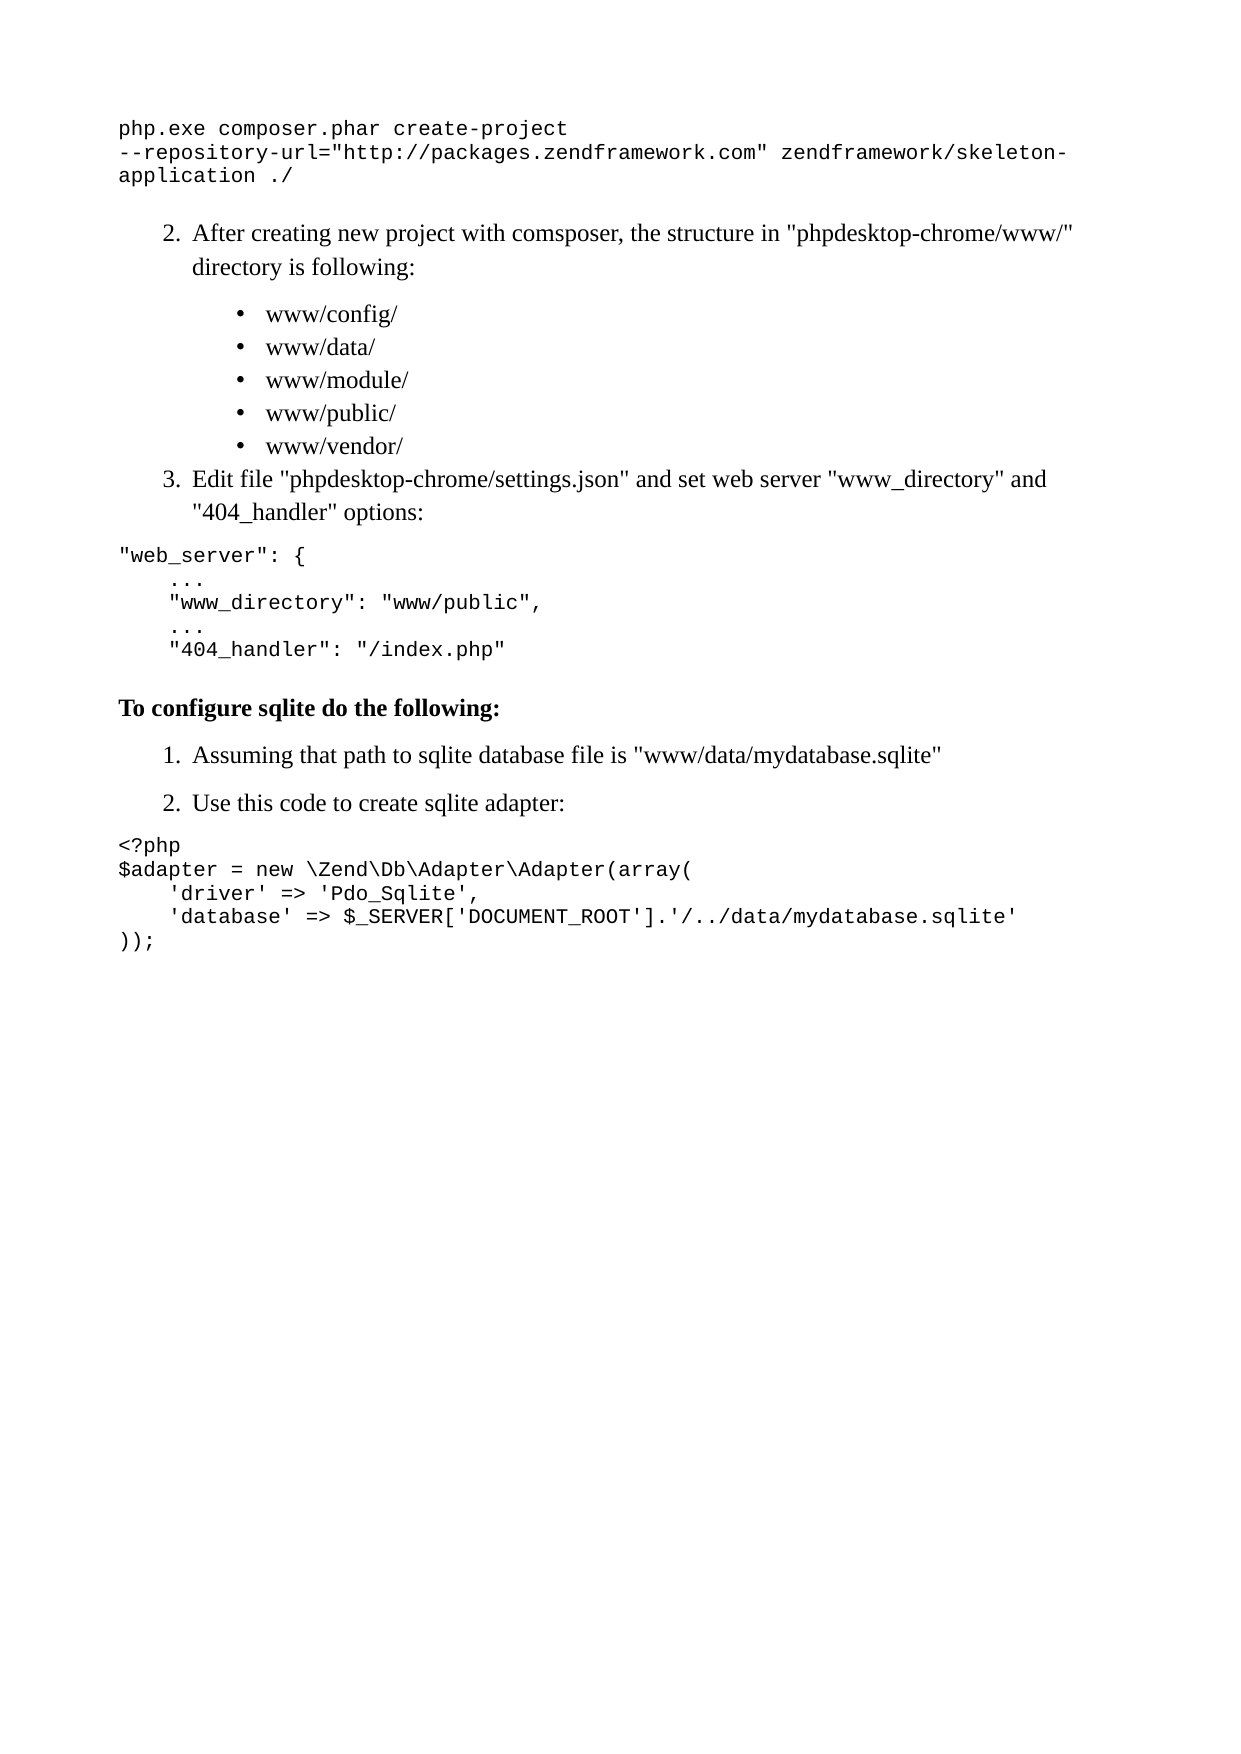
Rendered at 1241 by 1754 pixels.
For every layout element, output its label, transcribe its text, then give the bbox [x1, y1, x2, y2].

list Use this code to create sqlite adapter: [162, 788, 1122, 817]
text $adapter = new \Zend\Db\Adapter\Adapter(array( [118, 859, 1122, 883]
list www/vendor/ [236, 431, 1122, 460]
list www/public/ [236, 398, 1122, 427]
list www/module/ [236, 365, 1122, 394]
list www/config/ [236, 299, 1122, 328]
text "www_directory": "www/public", [118, 592, 1122, 616]
text ... [118, 568, 1122, 592]
text "404_handler": "/index.php" [118, 639, 1122, 663]
text php.exe composer.phar create-project --repository-url="http://packages.zendframework.com" zendframework/skeleton-application ./ [118, 118, 1122, 189]
text 'database' => $_SERVER['DOCUMENT_ROOT'].'/../data/mydatabase.sqlite' [118, 906, 1122, 930]
text ... [118, 616, 1122, 639]
text <?php [118, 835, 1122, 859]
list After creating new project with comsposer, the structure in "phpdesktop-chrome/www/" directory is following: [162, 218, 1122, 280]
list www/data/ [236, 332, 1122, 361]
text "web_server": { [118, 545, 1122, 568]
list Edit file "phpdesktop-chrome/settings.json" and set web server "www_directory" and "404_handler" options: [162, 464, 1122, 526]
list Assuming that path to sqlite database file is "www/data/mydatabase.sqlite" [162, 740, 1122, 769]
text 'driver' => 'Pdo_Sqlite', [118, 883, 1122, 906]
text To configure sqlite do the following: [118, 693, 1122, 721]
text )); [118, 930, 1122, 954]
